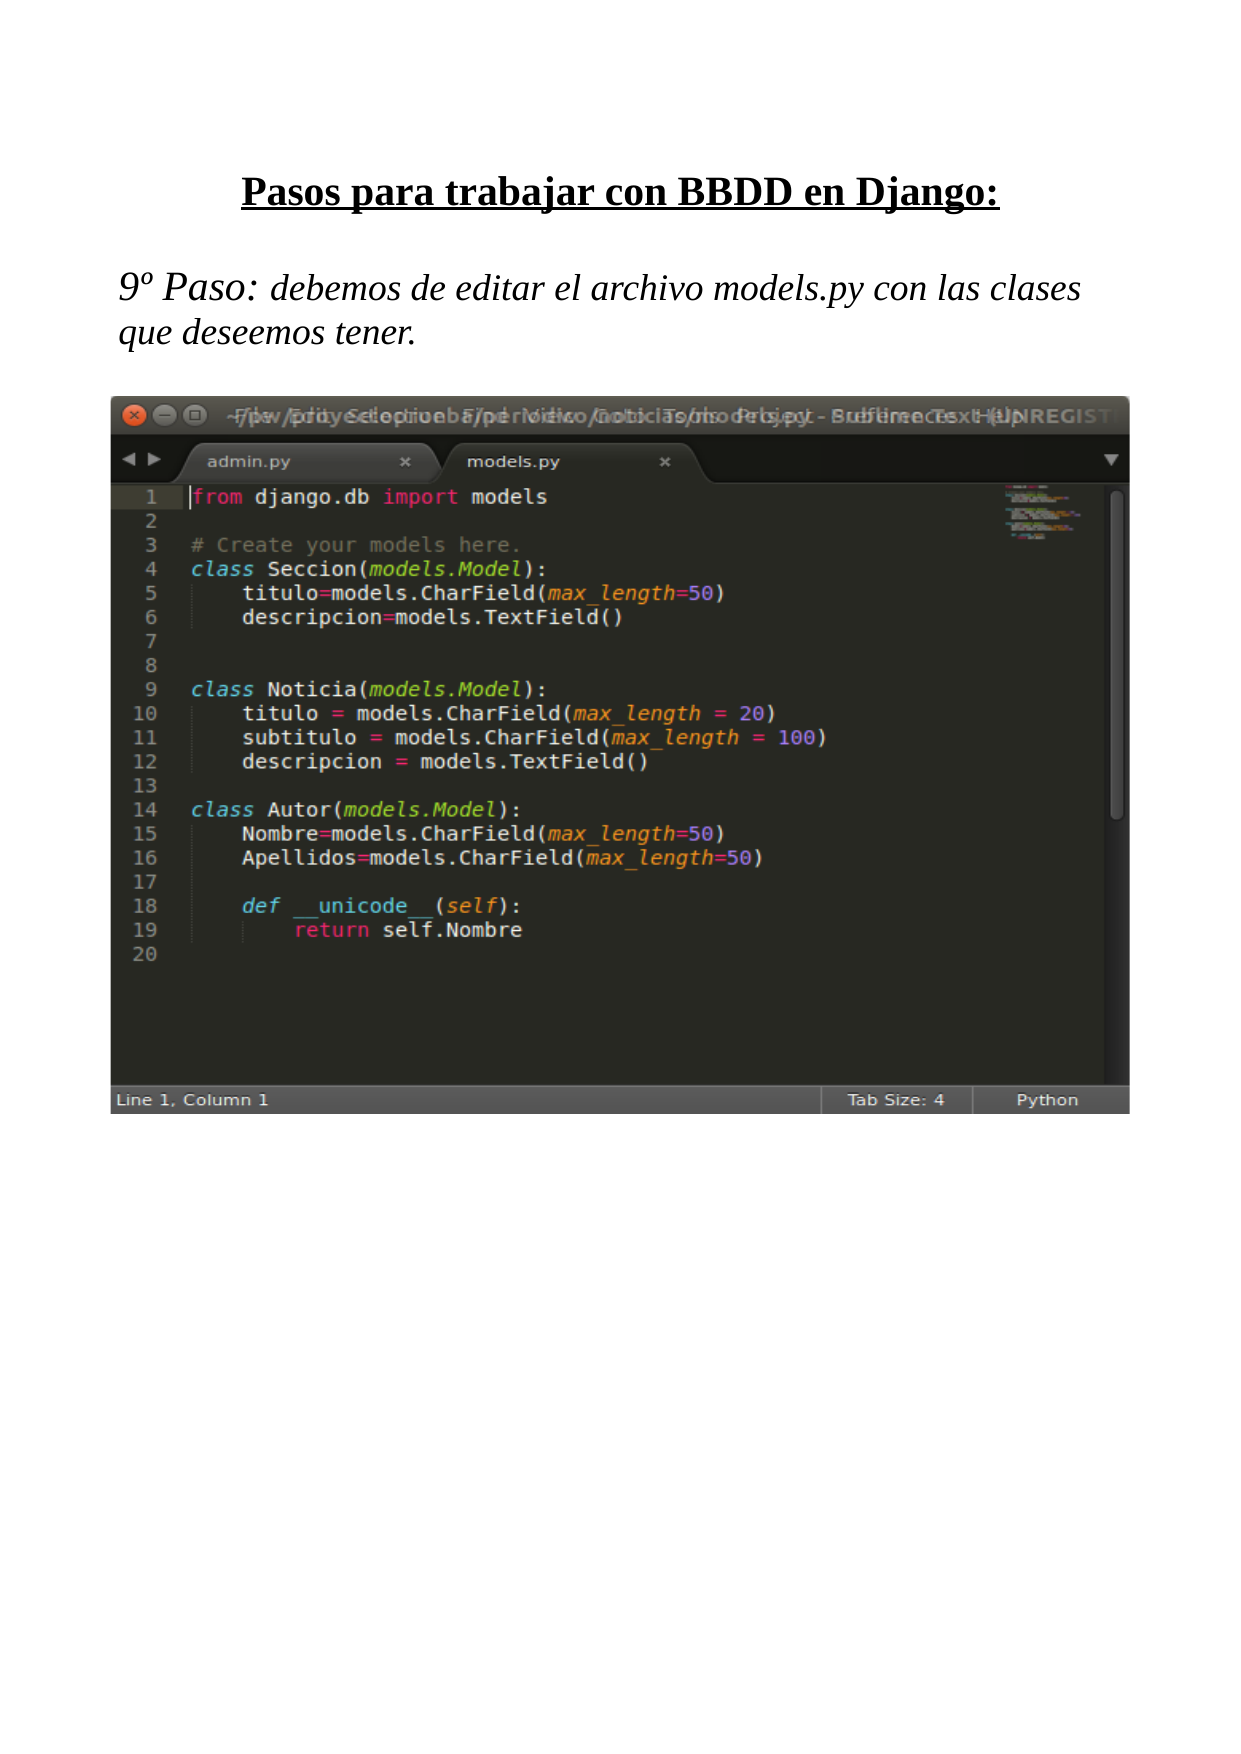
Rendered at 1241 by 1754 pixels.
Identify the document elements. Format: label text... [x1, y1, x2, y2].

text Pasos para trabajar con BBDD en Django: [118, 166, 1122, 214]
picture [110, 396, 1130, 1114]
text 9º Paso: debemos de editar el archivo models.py con las clases que deseemos tener. [118, 262, 1122, 353]
